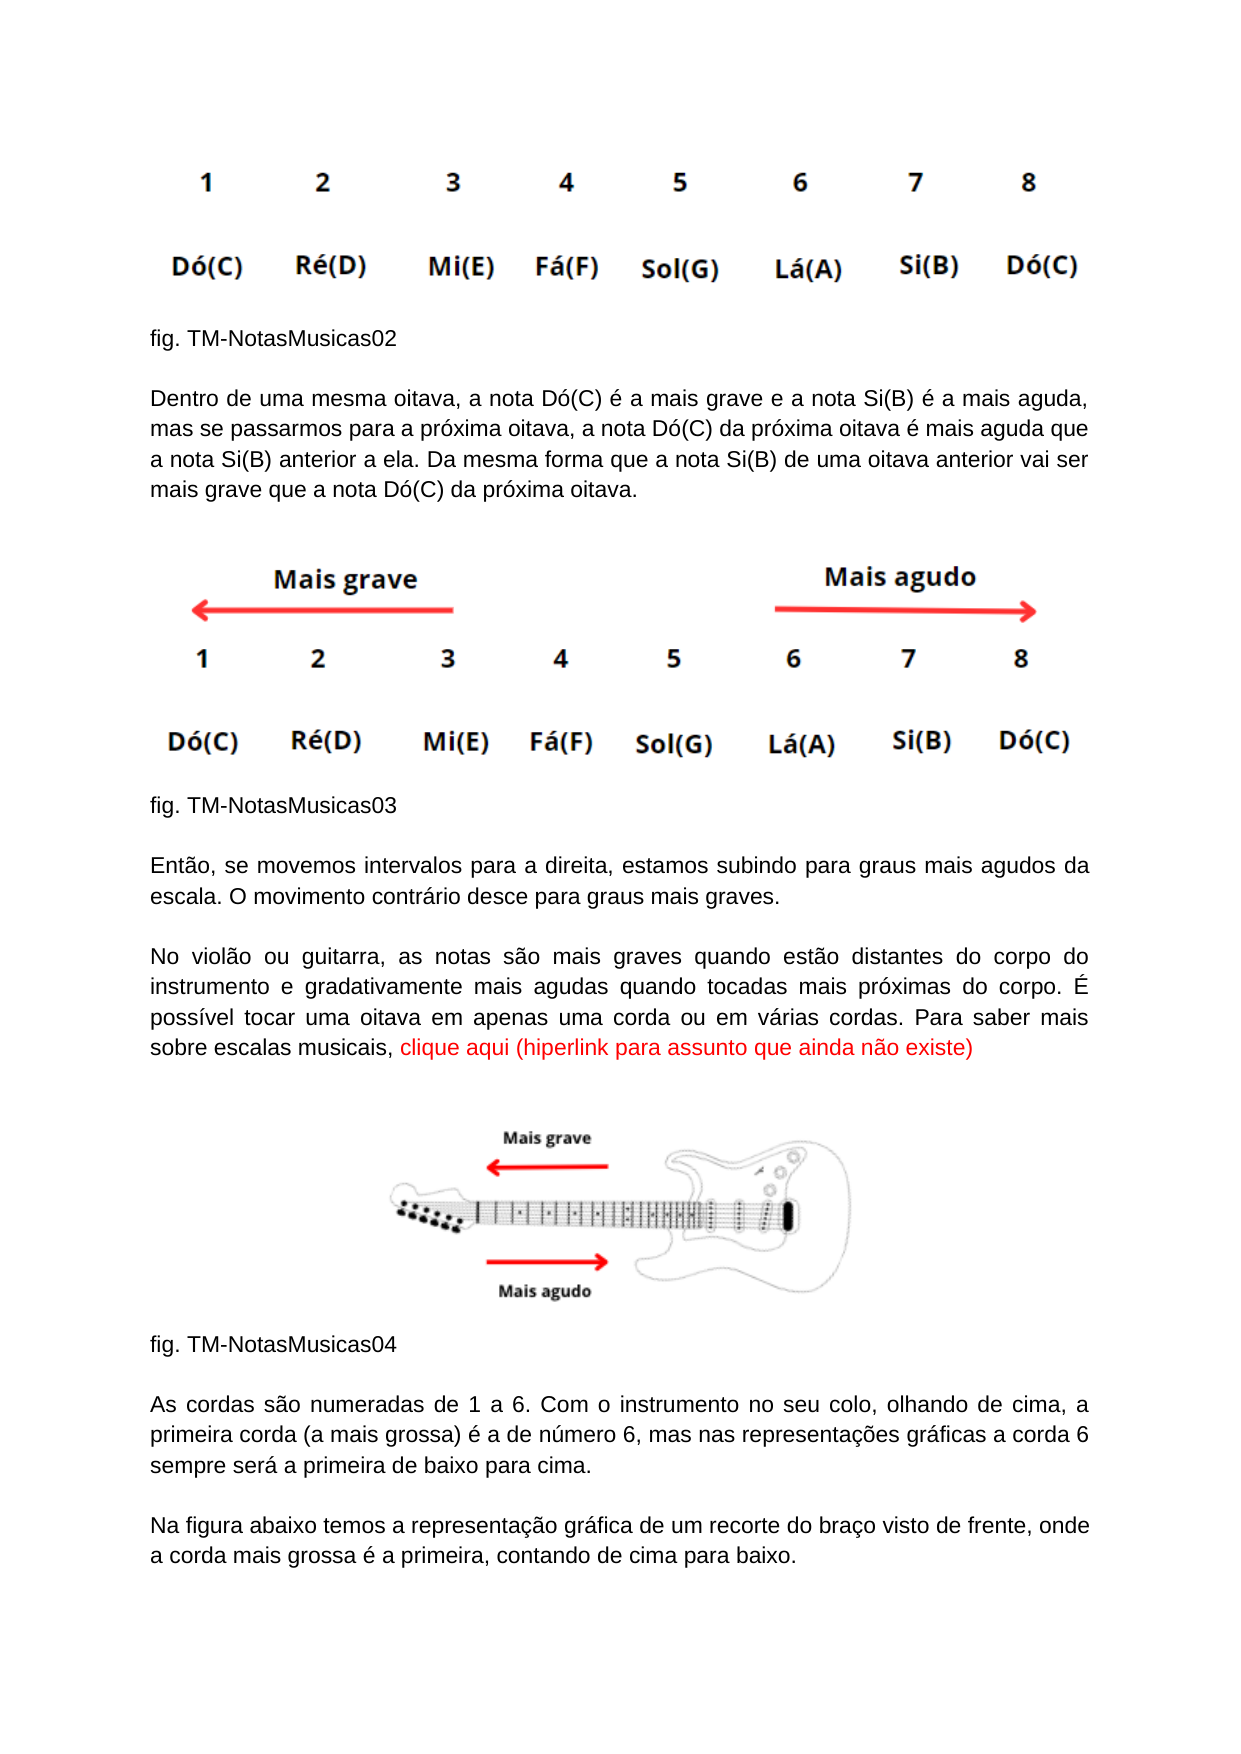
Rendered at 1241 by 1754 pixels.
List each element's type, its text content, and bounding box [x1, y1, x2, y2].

text Dentro de uma mesma oitava, a nota Dó(C) é a mais grave e a nota Si(B) é a mais aguda, mas se passarmos para a próxima oitava, a nota Dó(C) da próxima oitava é mais aguda que a nota Si(B) anterior a ela. Da mesma forma que a nota Si(B) de uma oitava anterior vai ser mais grave que a nota Dó(C) da próxima oitava. [150, 385, 1090, 502]
text fig. TM-NotasMusicas02 [150, 325, 1090, 351]
text No violão ou guitarra, as notas são mais graves quando estão distantes do corpo do instrumento e gradativamente mais agudas quando tocadas mais próximas do corpo. É possível tocar uma oitava em apenas uma corda ou em várias cordas. Para saber mais sobre escalas musicais, clique aqui (hiperlink para assunto que ainda não existe) [150, 943, 1090, 1060]
text As cordas são numeradas de 1 a 6. Com o instrumento no seu colo, olhando de cima, a primeira corda (a mais grossa) é a de número 6, mas nas representações gráficas a corda 6 sempre será a primeira de baixo para cima. [150, 1391, 1090, 1478]
text fig. TM-NotasMusicas03 [150, 792, 1090, 818]
picture [150, 150, 1091, 321]
text Então, se movemos intervalos para a direita, estamos subindo para graus mais agudos da escala. O movimento contrário desce para graus mais graves. [150, 852, 1090, 909]
text Na figura abaixo temos a representação gráfica de um recorte do braço visto de frente, onde a corda mais grossa é a primeira, contando de cima para baixo. [150, 1512, 1090, 1569]
picture [373, 1094, 867, 1327]
text fig. TM-NotasMusicas04 [150, 1331, 1090, 1357]
picture [150, 536, 1091, 789]
